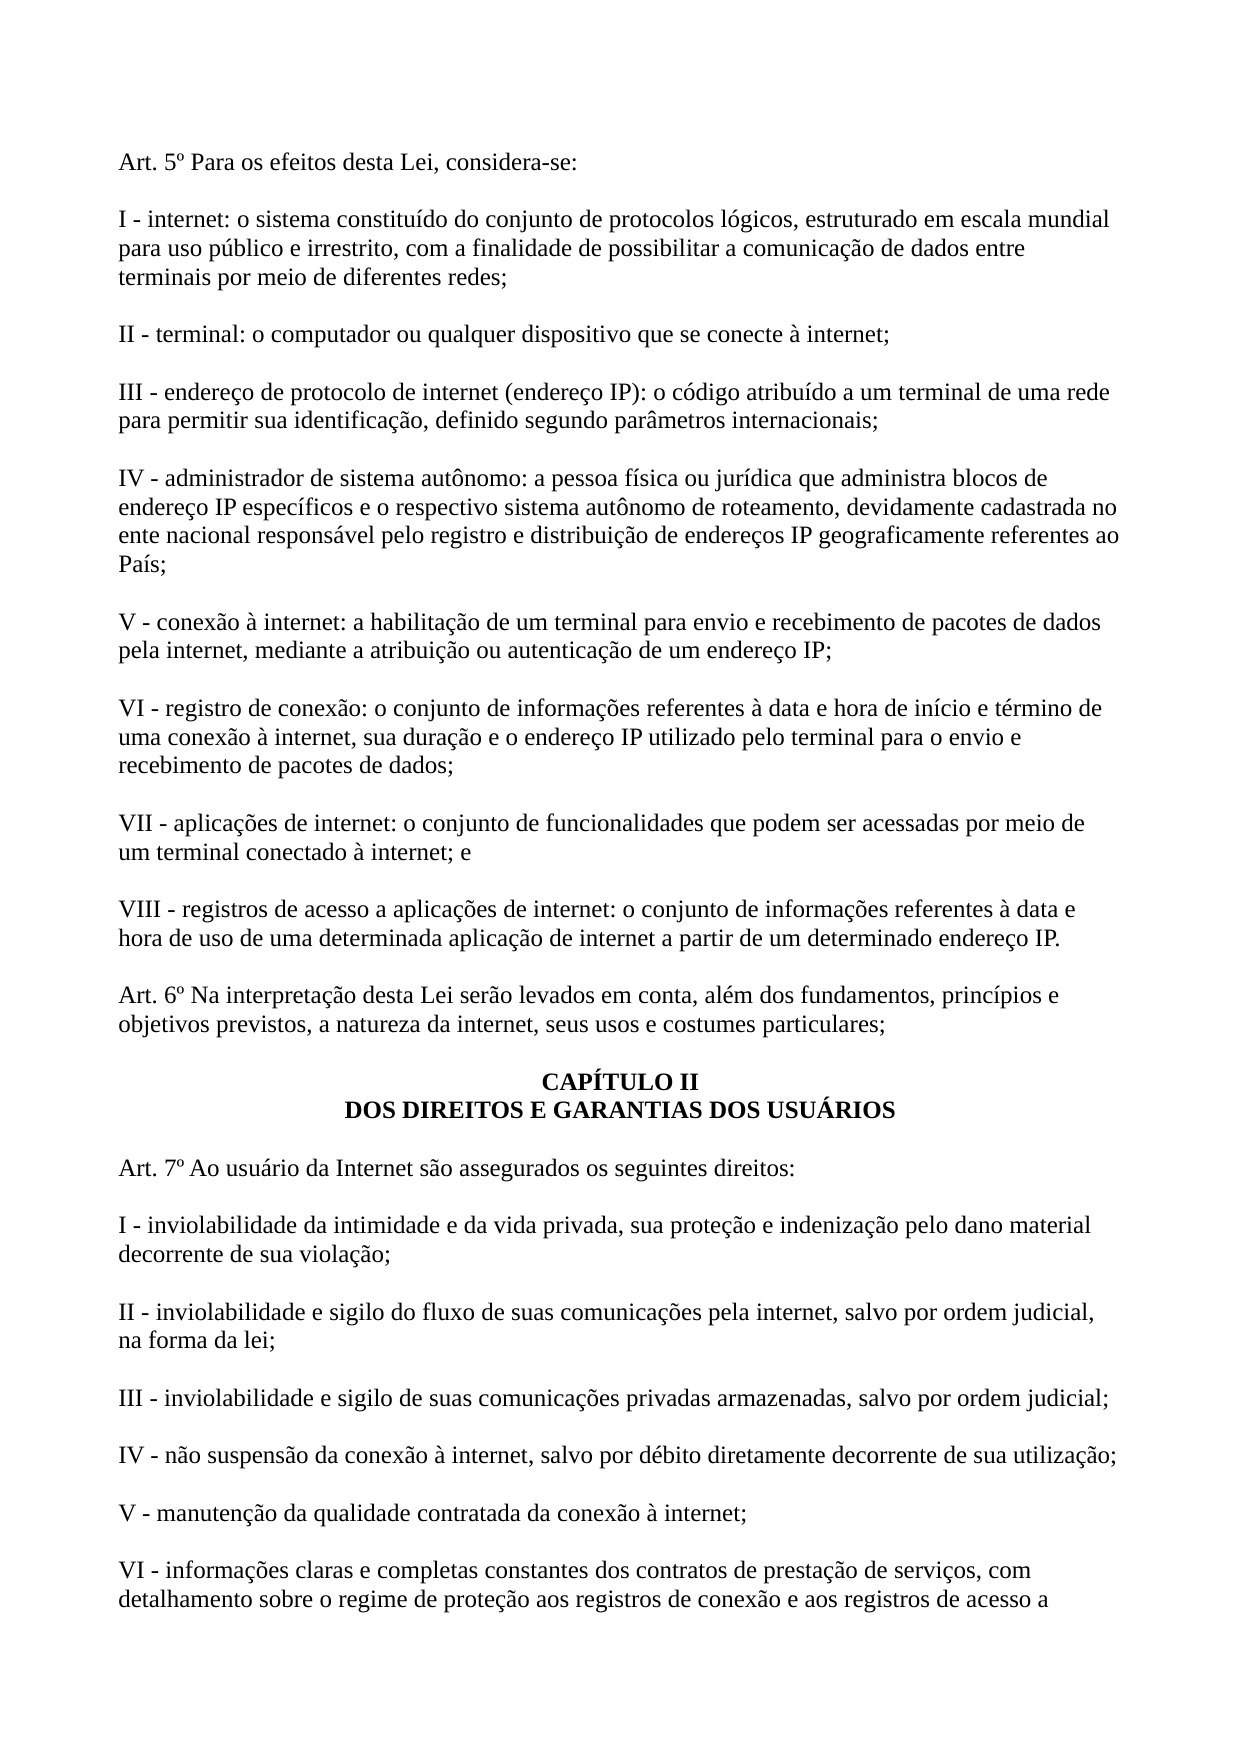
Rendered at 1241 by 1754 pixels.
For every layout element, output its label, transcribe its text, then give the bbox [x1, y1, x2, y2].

text VI - registro de conexão: o conjunto de informações referentes à data e hora de início e término de uma conexão à internet, sua duração e o endereço IP utilizado pelo terminal para o envio e recebimento de pacotes de dados; [118, 693, 1122, 779]
text II - terminal: o computador ou qualquer dispositivo que se conecte à internet; [118, 319, 1122, 348]
text IV - administrador de sistema autônomo: a pessoa física ou jurídica que administra blocos de endereço IP específicos e o respectivo sistema autônomo de roteamento, devidamente cadastrada no ente nacional responsável pelo registro e distribuição de endereços IP geograficamente referentes ao País; [118, 463, 1122, 578]
text CAPÍTULO II [118, 1067, 1122, 1096]
text VII - aplicações de internet: o conjunto de funcionalidades que podem ser acessadas por meio de um terminal conectado à internet; e [118, 808, 1122, 866]
text VI - informações claras e completas constantes dos contratos de prestação de serviços, com detalhamento sobre o regime de proteção aos registros de conexão e aos registros de acesso a [118, 1556, 1122, 1613]
text III - endereço de protocolo de internet (endereço IP): o código atribuído a um terminal de uma rede para permitir sua identificação, definido segundo parâmetros internacionais; [118, 377, 1122, 434]
text II - inviolabilidade e sigilo do fluxo de suas comunicações pela internet, salvo por ordem judicial, na forma da lei; [118, 1297, 1122, 1354]
text I - inviolabilidade da intimidade e da vida privada, sua proteção e indenização pelo dano material decorrente de sua violação; [118, 1211, 1122, 1268]
text I - internet: o sistema constituído do conjunto de protocolos lógicos, estruturado em escala mundial para uso público e irrestrito, com a finalidade de possibilitar a comunicação de dados entre terminais por meio de diferentes redes; [118, 204, 1122, 291]
text Art. 5º Para os efeitos desta Lei, considera-se: [118, 147, 1122, 176]
text V - conexão à internet: a habilitação de um terminal para envio e recebimento de pacotes de dados pela internet, mediante a atribuição ou autenticação de um endereço IP; [118, 607, 1122, 664]
text V - manutenção da qualidade contratada da conexão à internet; [118, 1498, 1122, 1527]
text Art. 6º Na interpretação desta Lei serão levados em conta, além dos fundamentos, princípios e objetivos previstos, a natureza da internet, seus usos e costumes particulares; [118, 981, 1122, 1038]
text Art. 7º Ao usuário da Internet são assegurados os seguintes direitos: [118, 1153, 1122, 1182]
text DOS DIREITOS E GARANTIAS DOS USUÁRIOS [118, 1096, 1122, 1124]
text VIII - registros de acesso a aplicações de internet: o conjunto de informações referentes à data e hora de uso de uma determinada aplicação de internet a partir de um determinado endereço IP. [118, 894, 1122, 952]
text III - inviolabilidade e sigilo de suas comunicações privadas armazenadas, salvo por ordem judicial; [118, 1383, 1122, 1412]
text IV - não suspensão da conexão à internet, salvo por débito diretamente decorrente de sua utilização; [118, 1441, 1122, 1469]
